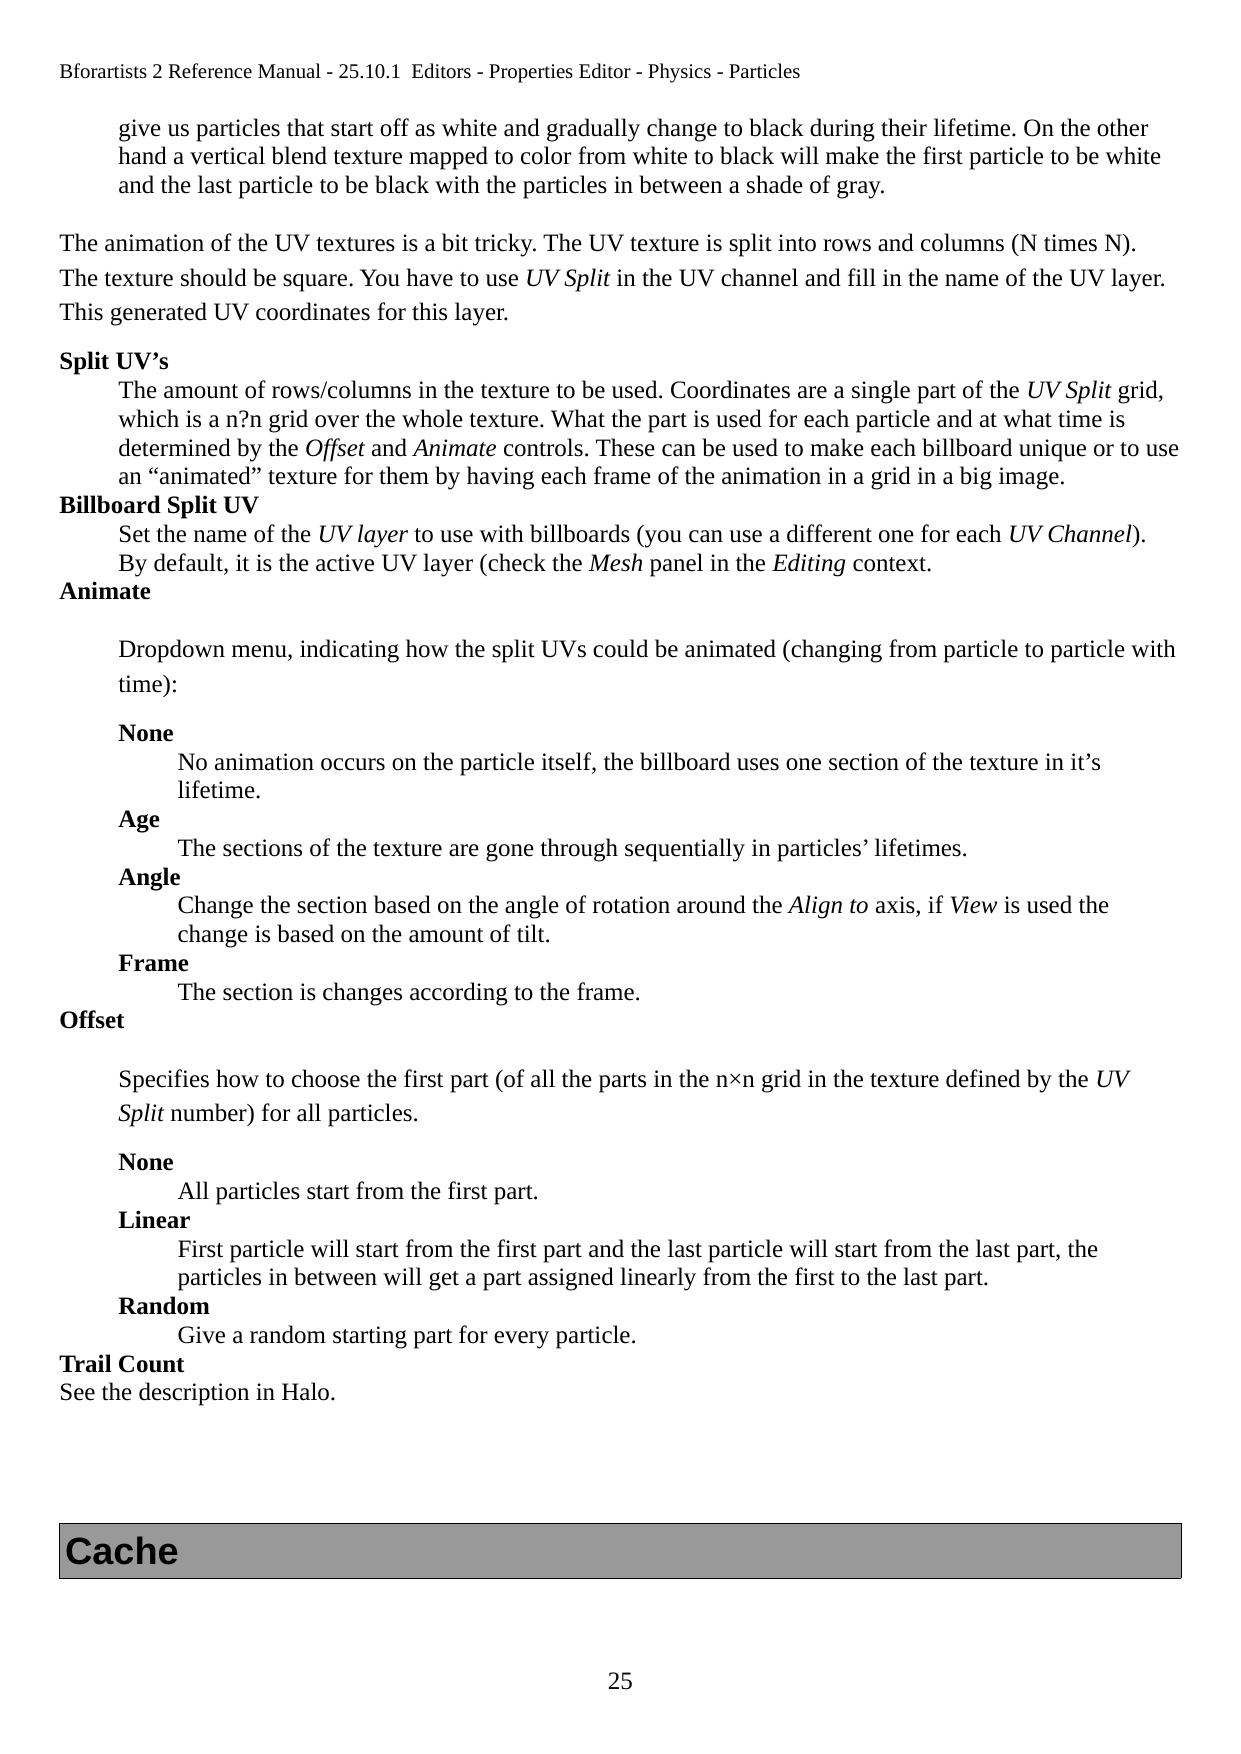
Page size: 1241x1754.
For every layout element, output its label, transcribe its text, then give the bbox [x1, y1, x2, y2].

subtitle Random [118, 1291, 1181, 1320]
subtitle Billboard Split UV [59, 490, 1181, 519]
subtitle None [118, 1147, 1181, 1176]
text See the description in Halo. [59, 1377, 1181, 1406]
subtitle None [118, 718, 1181, 747]
list give us particles that start off as white and gradually change to black during their lifetime. On the other hand a vertical blend texture mapped to color from white to black will make the first particle to be white and the last particle to be black with the particles in between a shade of gray. [118, 113, 1181, 199]
list First particle will start from the first part and the last particle will start from the last part, the particles in between will get a part assigned linearly from the first to the last part. [177, 1234, 1181, 1291]
subtitle Split UV’s [59, 346, 1181, 375]
subtitle Linear [118, 1205, 1181, 1234]
list No animation occurs on the particle itself, the billboard uses one section of the texture in it’s lifetime. [177, 747, 1181, 804]
text Dropdown menu, indicating how the split UVs could be animated (changing from particle to particle with time): [118, 634, 1181, 698]
list The section is changes according to the frame. [177, 977, 1181, 1006]
subtitle Animate [59, 576, 1181, 605]
text The animation of the UV textures is a bit tricky. The UV texture is split into rows and columns (N times N). The texture should be square. You have to use UV Split in the UV channel and fill in the name of the UV layer. This generated UV coordinates for this layer. [59, 228, 1181, 326]
list The amount of rows/columns in the texture to be used. Coordinates are a single part of the UV Split grid, which is a n?n grid over the whole texture. What the part is used for each particle and at what time is determined by the Offset and Animate controls. These can be used to make each billboard unique or to use an “animated” texture for them by having each frame of the animation in a grid in a big image. [118, 375, 1181, 490]
subtitle Frame [118, 948, 1181, 977]
text Specifies how to choose the first part (of all the parts in the n×n grid in the texture defined by the UV Split number) for all particles. [118, 1064, 1181, 1127]
subtitle Offset [59, 1006, 1181, 1034]
list Give a random starting part for every particle. [177, 1320, 1181, 1349]
table_header Cache [60, 1524, 1181, 1578]
list Set the name of the UV layer to use with billboards (you can use a different one for each UV Channel). By default, it is the active UV layer (check the Mesh panel in the Editing context. [118, 519, 1181, 576]
subtitle Angle [118, 862, 1181, 891]
subtitle Trail Count [59, 1349, 1181, 1377]
list The sections of the texture are gone through sequentially in particles’ lifetimes. [177, 833, 1181, 862]
list All particles start from the first part. [177, 1176, 1181, 1205]
list Change the section based on the angle of rotation around the Align to axis, if View is used the change is based on the amount of tilt. [177, 891, 1181, 948]
subtitle Age [118, 804, 1181, 833]
